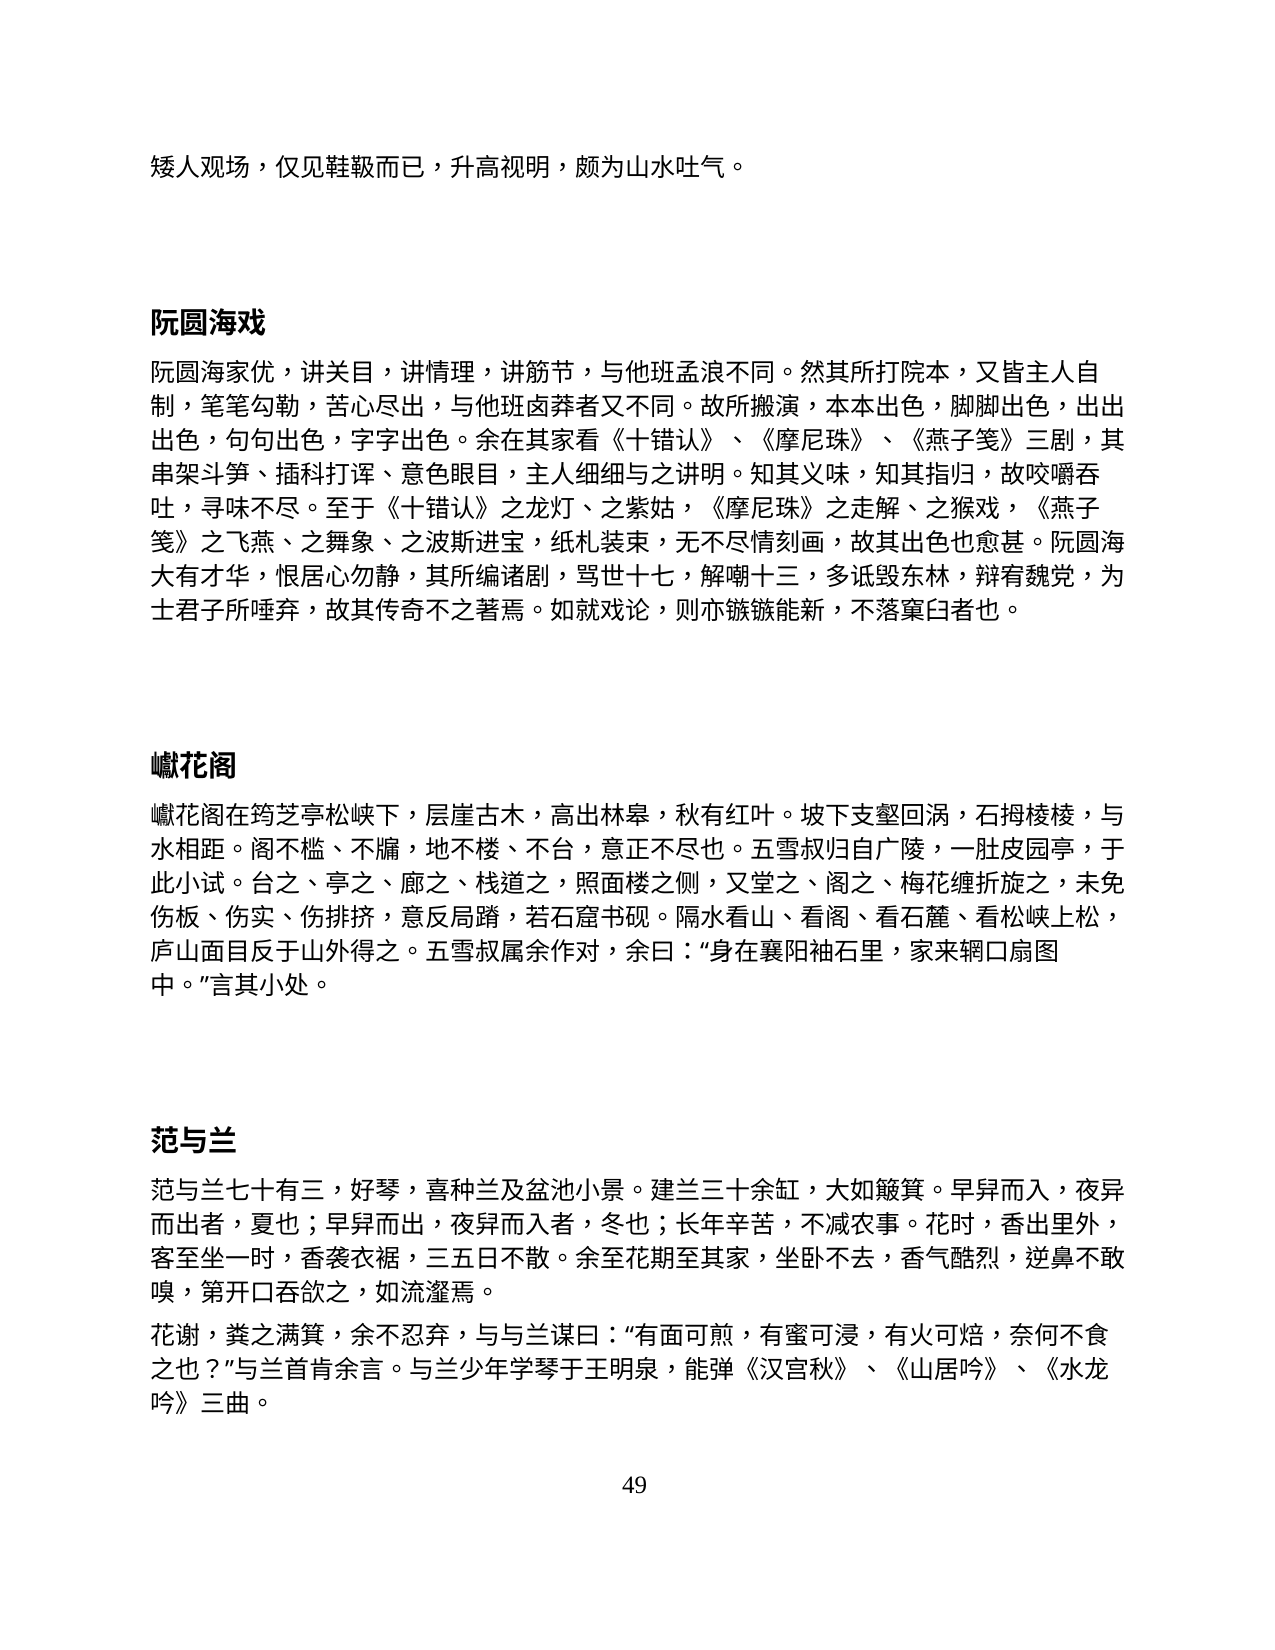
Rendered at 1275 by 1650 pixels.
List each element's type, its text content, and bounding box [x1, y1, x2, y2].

subtitle 范与兰 [150, 1120, 1125, 1160]
subtitle 巘花阁 [150, 745, 1125, 785]
text 巘花阁在筠芝亭松峡下，层崖古木，高出林皋，秋有红叶。坡下支壑回涡，石拇棱棱，与水相距。阁不槛、不牖，地不楼、不台，意正不尽也。五雪叔归自广陵，一肚皮园亭，于此小试。台之、亭之、廊之、栈道之，照面楼之侧，又堂之、阁之、梅花缠折旋之，未免伤板、伤实、伤排挤，意反局蹐，若石窟书砚。隔水看山、看阁、看石麓、看松峡上松，庐山面目反于山外得之。五雪叔属余作对，余曰：“身在襄阳袖石里，家来辋口扇图中。”言其小处。 [150, 798, 1125, 1002]
text 阮圆海家优，讲关目，讲情理，讲筋节，与他班孟浪不同。然其所打院本，又皆主人自制，笔笔勾勒，苦心尽出，与他班卤莽者又不同。故所搬演，本本出色，脚脚出色，出出出色，句句出色，字字出色。余在其家看《十错认》、《摩尼珠》、《燕子笺》三剧，其串架斗笋、插科打诨、意色眼目，主人细细与之讲明。知其义味，知其指归，故咬嚼吞吐，寻味不尽。至于《十错认》之龙灯、之紫姑，《摩尼珠》之走解、之猴戏，《燕子笺》之飞燕、之舞象、之波斯进宝，纸札装束，无不尽情刻画，故其出色也愈甚。阮圆海大有才华，恨居心勿静，其所编诸剧，骂世十七，解嘲十三，多诋毁东林，辩宥魏党，为士君子所唾弃，故其传奇不之著焉。如就戏论，则亦镞镞能新，不落窠臼者也。 [150, 354, 1125, 627]
text 矮人观场，仅见鞋靸而已，升高视明，颇为山水吐气。 [150, 150, 1125, 184]
text 花谢，粪之满箕，余不忍弃，与与兰谋曰：“有面可煎，有蜜可浸，有火可焙，奈何不食之也？”与兰首肯余言。与兰少年学琴于王明泉，能弹《汉宫秋》、《山居吟》、《水龙吟》三曲。 [150, 1318, 1125, 1420]
text 范与兰七十有三，好琴，喜种兰及盆池小景。建兰三十余缸，大如簸箕。早舁而入，夜异而出者，夏也；早舁而出，夜舁而入者，冬也；长年辛苦，不减农事。花时，香出里外，客至坐一时，香袭衣裾，三五日不散。余至花期至其家，坐卧不去，香气酷烈，逆鼻不敢嗅，第开口吞欱之，如流瀣焉。 [150, 1172, 1125, 1309]
subtitle 阮圆海戏 [150, 302, 1125, 342]
